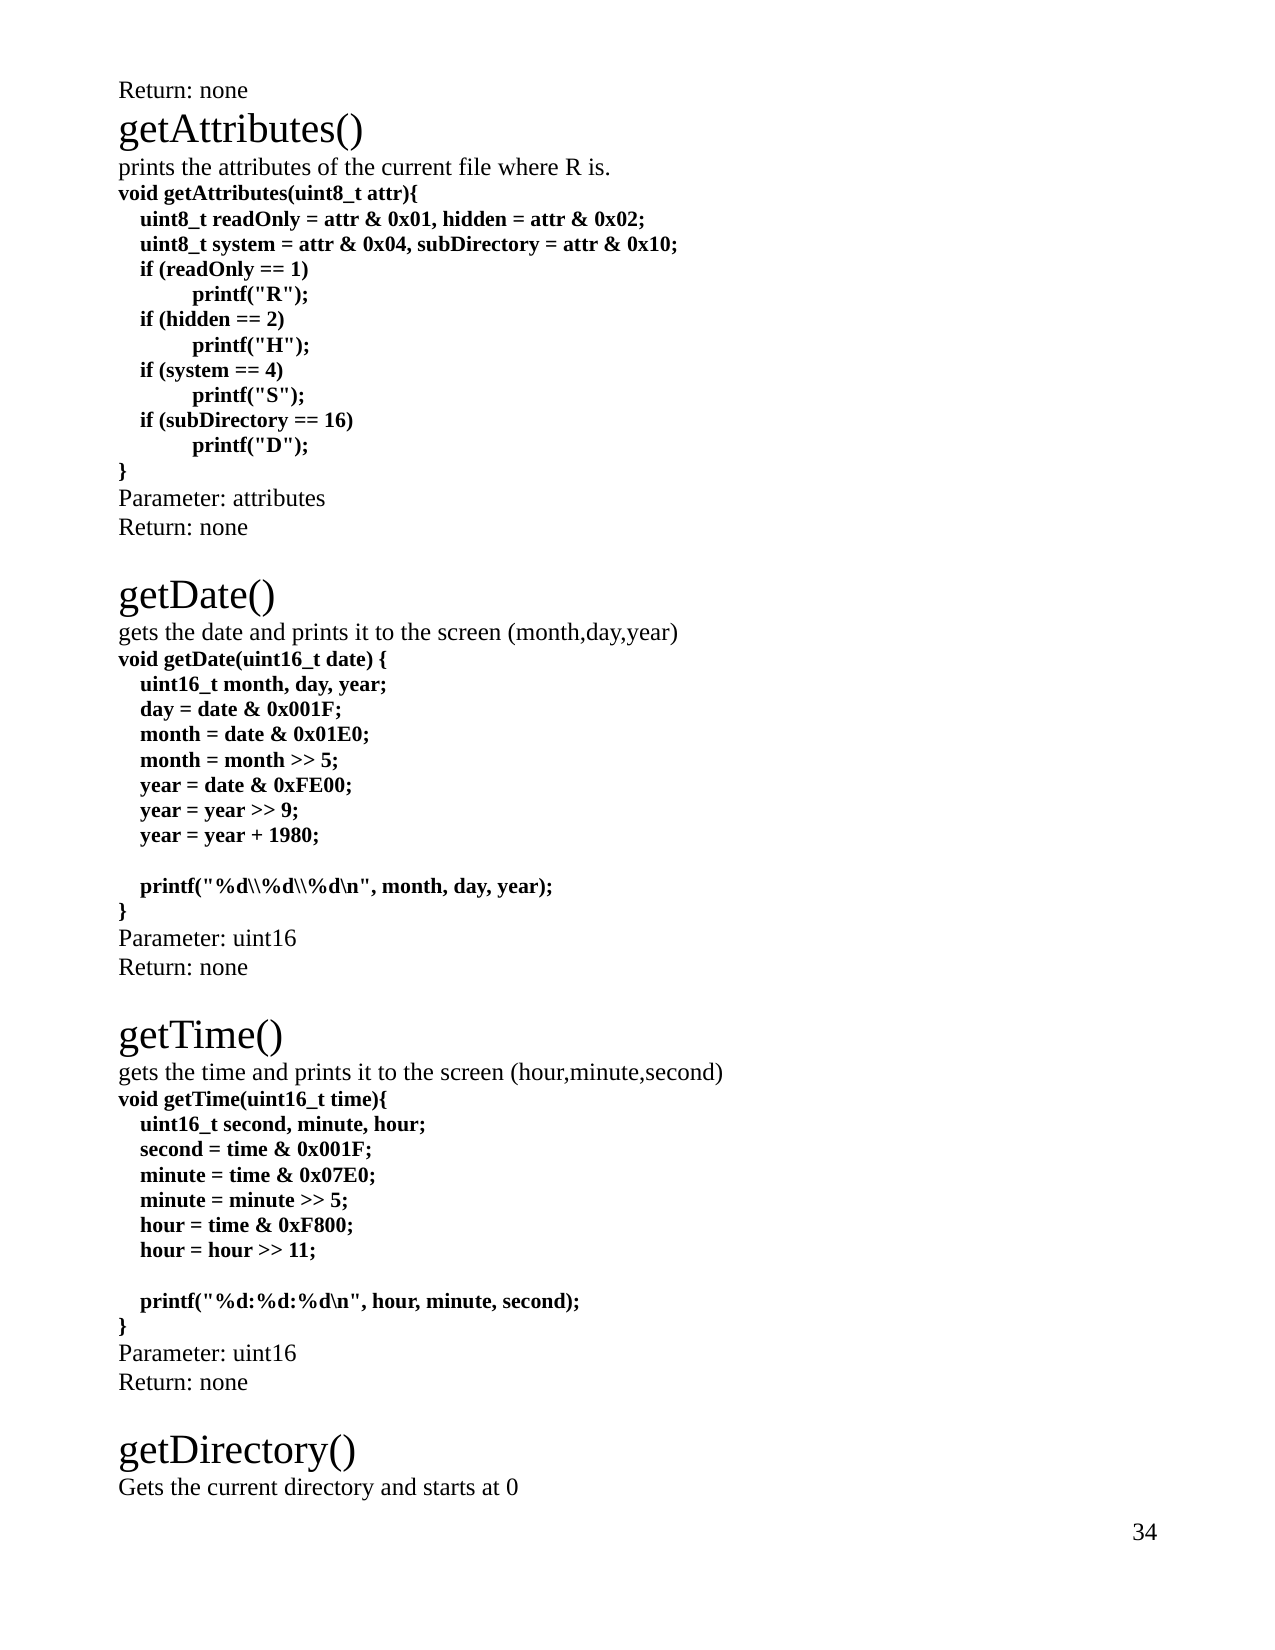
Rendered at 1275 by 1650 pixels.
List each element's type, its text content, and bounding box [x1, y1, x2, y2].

text second = time & 0x001F; [118, 1136, 1157, 1162]
text month = month >> 5; [118, 747, 1157, 772]
text Return: none [118, 1367, 1157, 1396]
text uint16_t second, minute, hour; [118, 1111, 1157, 1136]
text Parameter: uint16 [118, 1338, 1157, 1367]
text uint8_t system = attr & 0x04, subDirectory = attr & 0x10; [118, 231, 1157, 256]
text gets the time and prints it to the screen (hour,minute,second) [118, 1057, 1157, 1086]
text minute = minute >> 5; [118, 1187, 1157, 1212]
text if (system == 4) [118, 357, 1157, 382]
text uint8_t readOnly = attr & 0x01, hidden = attr & 0x02; [118, 206, 1157, 231]
text } [118, 898, 1157, 923]
text getAttributes() [118, 104, 1157, 152]
text printf("D"); [118, 432, 1157, 458]
text getDate() [118, 569, 1157, 617]
text Parameter: uint16 [118, 923, 1157, 952]
text void getAttributes(uint8_t attr){ [118, 180, 1157, 206]
text month = date & 0x01E0; [118, 721, 1157, 747]
text printf("%d\\%d\\%d\n", month, day, year); [118, 873, 1157, 898]
text } [118, 1313, 1157, 1338]
text year = year + 1980; [118, 822, 1157, 847]
text Gets the current directory and starts at 0 [118, 1472, 1157, 1501]
text day = date & 0x001F; [118, 696, 1157, 721]
text printf("H"); [118, 332, 1157, 357]
text hour = time & 0xF800; [118, 1212, 1157, 1237]
text } [118, 458, 1157, 483]
text getDirectory() [118, 1424, 1157, 1472]
text void getDate(uint16_t date) { [118, 646, 1157, 671]
text if (readOnly == 1) [118, 256, 1157, 281]
text Return: none [118, 952, 1157, 981]
text prints the attributes of the current file where R is. [118, 152, 1157, 180]
text uint16_t month, day, year; [118, 671, 1157, 696]
text hour = hour >> 11; [118, 1237, 1157, 1262]
text Parameter: attributes [118, 483, 1157, 512]
text Return: none [118, 75, 1157, 104]
text Return: none [118, 512, 1157, 540]
text printf("R"); [118, 281, 1157, 306]
text minute = time & 0x07E0; [118, 1162, 1157, 1187]
text getTime() [118, 1009, 1157, 1057]
text void getTime(uint16_t time){ [118, 1086, 1157, 1111]
text printf("%d:%d:%d\n", hour, minute, second); [118, 1288, 1157, 1313]
text printf("S"); [118, 382, 1157, 407]
text if (hidden == 2) [118, 306, 1157, 332]
text year = year >> 9; [118, 797, 1157, 822]
text if (subDirectory == 16) [118, 407, 1157, 432]
text year = date & 0xFE00; [118, 772, 1157, 797]
text gets the date and prints it to the screen (month,day,year) [118, 617, 1157, 646]
